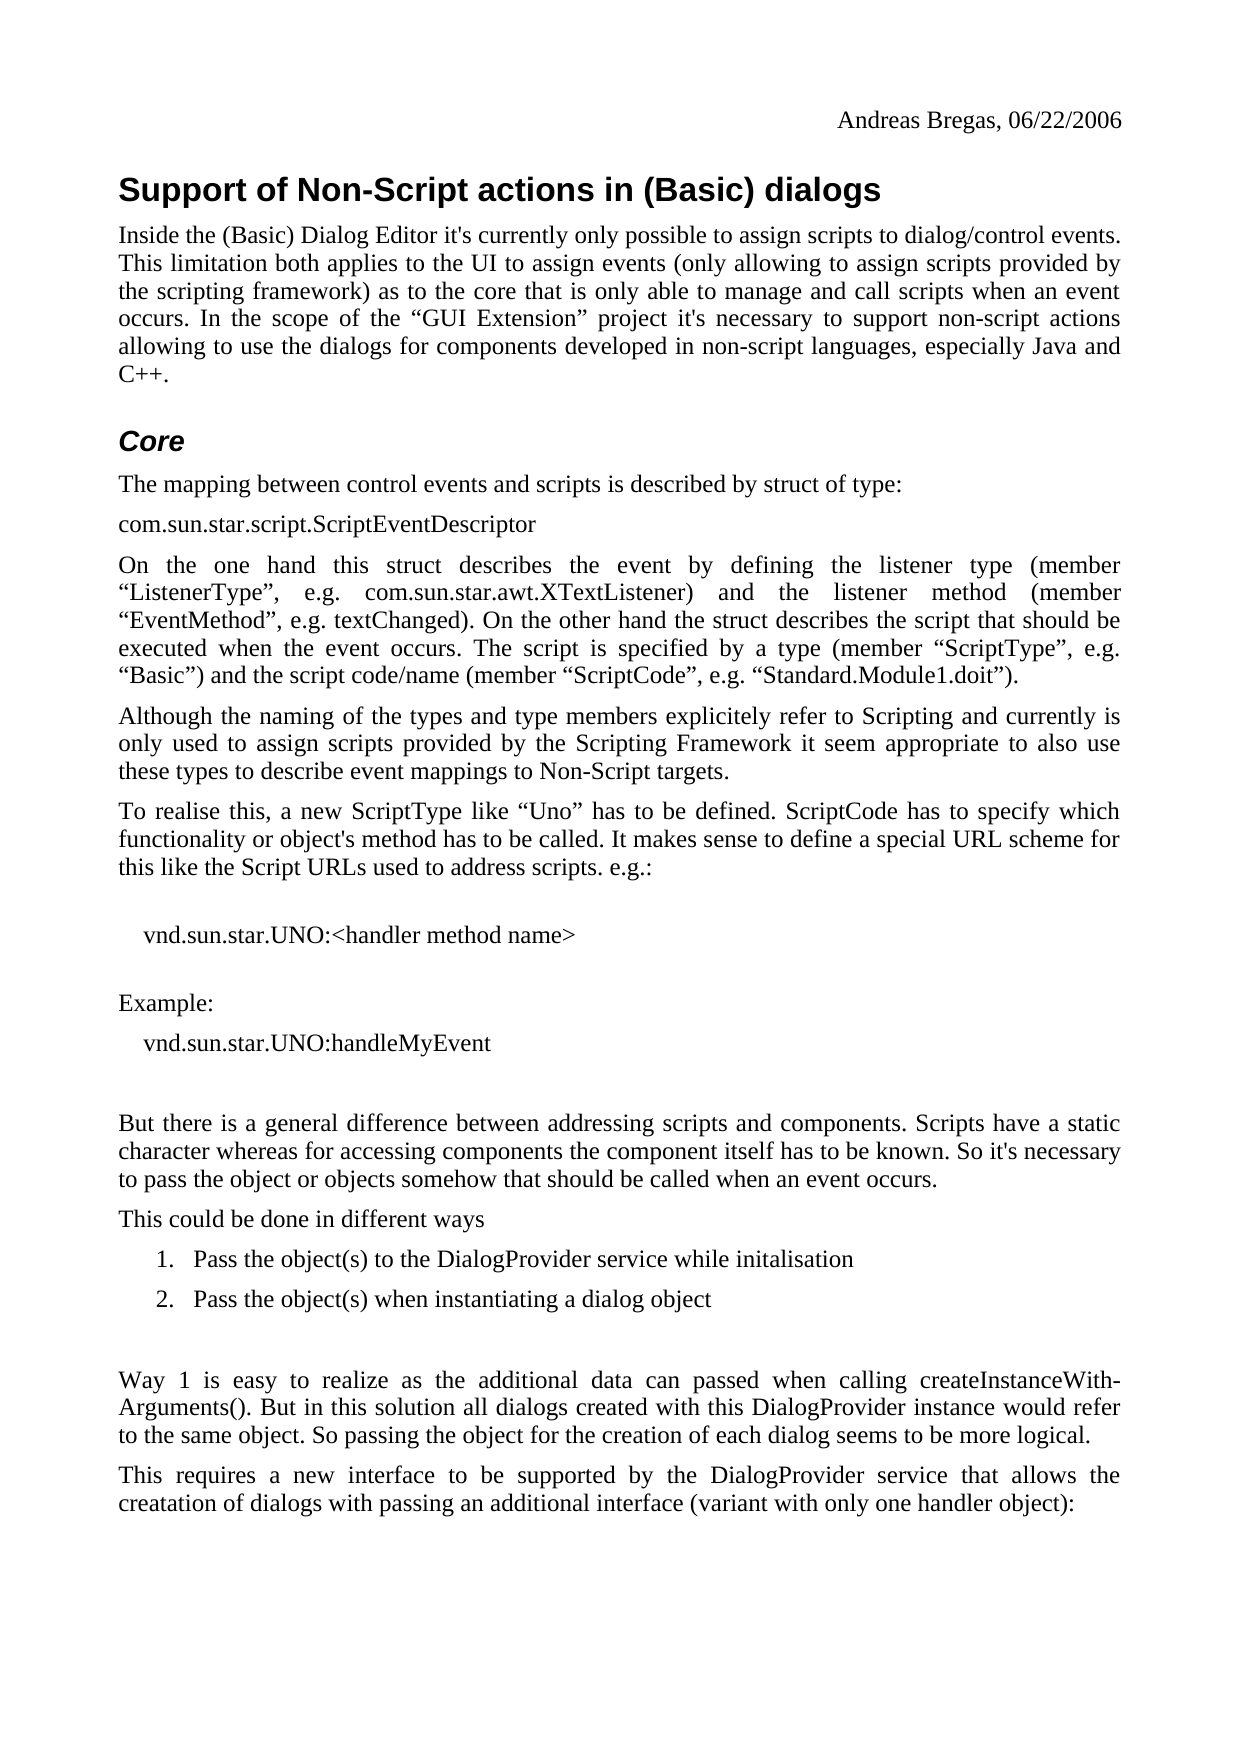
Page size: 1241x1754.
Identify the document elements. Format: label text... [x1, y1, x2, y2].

text This requires a new interface to be supported by the DialogProvider service that allows the creatation of dialogs with passing an additional interface (variant with only one handler object): [118, 1461, 1122, 1517]
text To realise this, a new ScriptType like “Uno” has to be defined. ScriptCode has to specify which functionality or object's method has to be called. It makes sense to define a special URL scheme for this like the Script URLs used to address scripts. e.g.: [118, 797, 1122, 881]
text Way 1 is easy to realize as the additional data can passed when calling createInstanceWith-Arguments(). But in this solution all dialogs created with this DialogProvider instance would refer to the same object. So passing the object for the creation of each dialog seems to be more logical. [118, 1366, 1122, 1449]
text vnd.sun.star.UNO:handleMyEvent [118, 1029, 1122, 1057]
text This could be done in different ways [118, 1205, 1122, 1233]
text Although the naming of the types and type members explicitely refer to Scripting and currently is only used to assign scripts provided by the Scripting Framework it seem appropriate to also use these types to describe event mappings to Non-Script targets. [118, 702, 1122, 785]
text But there is a general difference between addressing scripts and components. Scripts have a static character whereas for accessing components the component itself has to be known. So it's necessary to pass the object or objects somehow that should be called when an event occurs. [118, 1109, 1122, 1192]
text Andreas Bregas, 06/22/2006 [118, 106, 1122, 134]
text Inside the (Basic) Dialog Editor it's currently only possible to assign scripts to dialog/control events. This limitation both applies to the UI to assign events (only allowing to assign scripts provided by the scripting framework) as to the core that is only able to manage and call scripts when an event occurs. In the scope of the “GUI Extension” project it's necessary to support non-script actions allowing to use the dialogs for components developed in non-script languages, especially Java and C++. [118, 221, 1122, 388]
list Pass the object(s) to the DialogProvider service while initalisation [156, 1245, 1122, 1273]
text On the one hand this struct describes the event by defining the listener type (member “ListenerType”, e.g. com.sun.star.awt.XTextListener) and the listener method (member “EventMethod”, e.g. textChanged). On the other hand the struct describes the script that should be executed when the event occurs. The script is specified by a type (member “ScriptType”, e.g. “Basic”) and the script code/name (member “ScriptCode”, e.g. “Standard.Module1.doit”). [118, 551, 1122, 689]
text Example: [118, 961, 1122, 1016]
subtitle Core [118, 425, 1122, 458]
text The mapping between control events and scripts is described by struct of type: [118, 470, 1122, 498]
text com.sun.star.script.ScriptEventDescriptor [118, 511, 1122, 538]
text vnd.sun.star.UNO:<handler method name> [118, 893, 1122, 948]
subtitle Support of Non-Script actions in (Basic) dialogs [118, 171, 1122, 209]
list Pass the object(s) when instantiating a dialog object [156, 1285, 1122, 1313]
